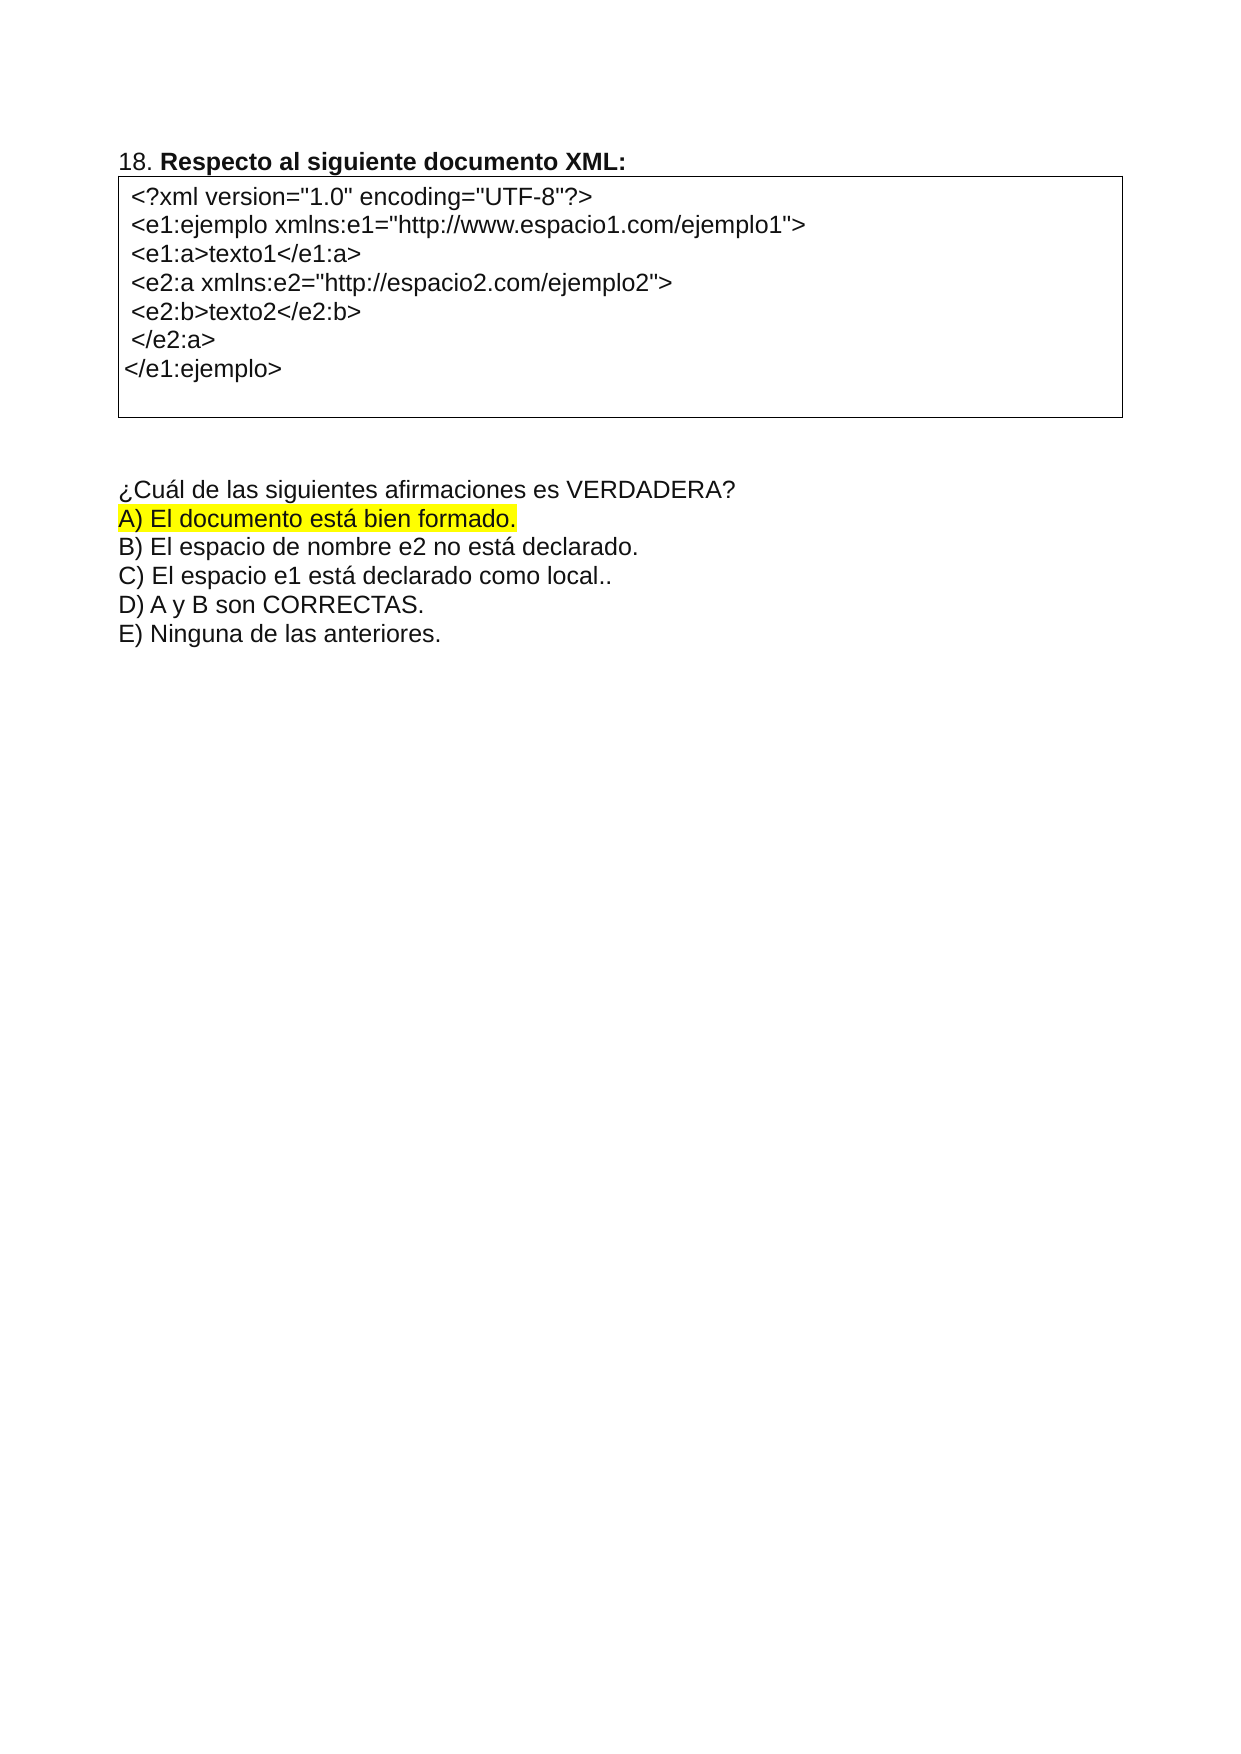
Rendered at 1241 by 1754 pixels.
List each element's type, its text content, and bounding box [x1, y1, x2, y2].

table_header <?xml version="1.0" encoding="UTF-8"?> <e1:ejemplo xmlns:e1="http://www.espacio1.com/ejemplo1"> <e1:a>texto1</e1:a> <e2:a xmlns:e2="http://espacio2.com/ejemplo2"> <e2:b>texto2</e2:b> </e2:a> </e1:ejemplo> [119, 177, 1122, 417]
text 18. Respecto al siguiente documento XML: [118, 147, 1122, 176]
text ¿Cuál de las siguientes afirmaciones es VERDADERA? [118, 475, 1122, 503]
text B) El espacio de nombre e2 no está declarado. [118, 532, 1122, 561]
text E) Ninguna de las anteriores. [118, 618, 1122, 647]
text D) A y B son CORRECTAS. [118, 590, 1122, 618]
text C) El espacio e1 está declarado como local.. [118, 561, 1122, 590]
text A) El documento está bien formado. [118, 503, 1122, 532]
